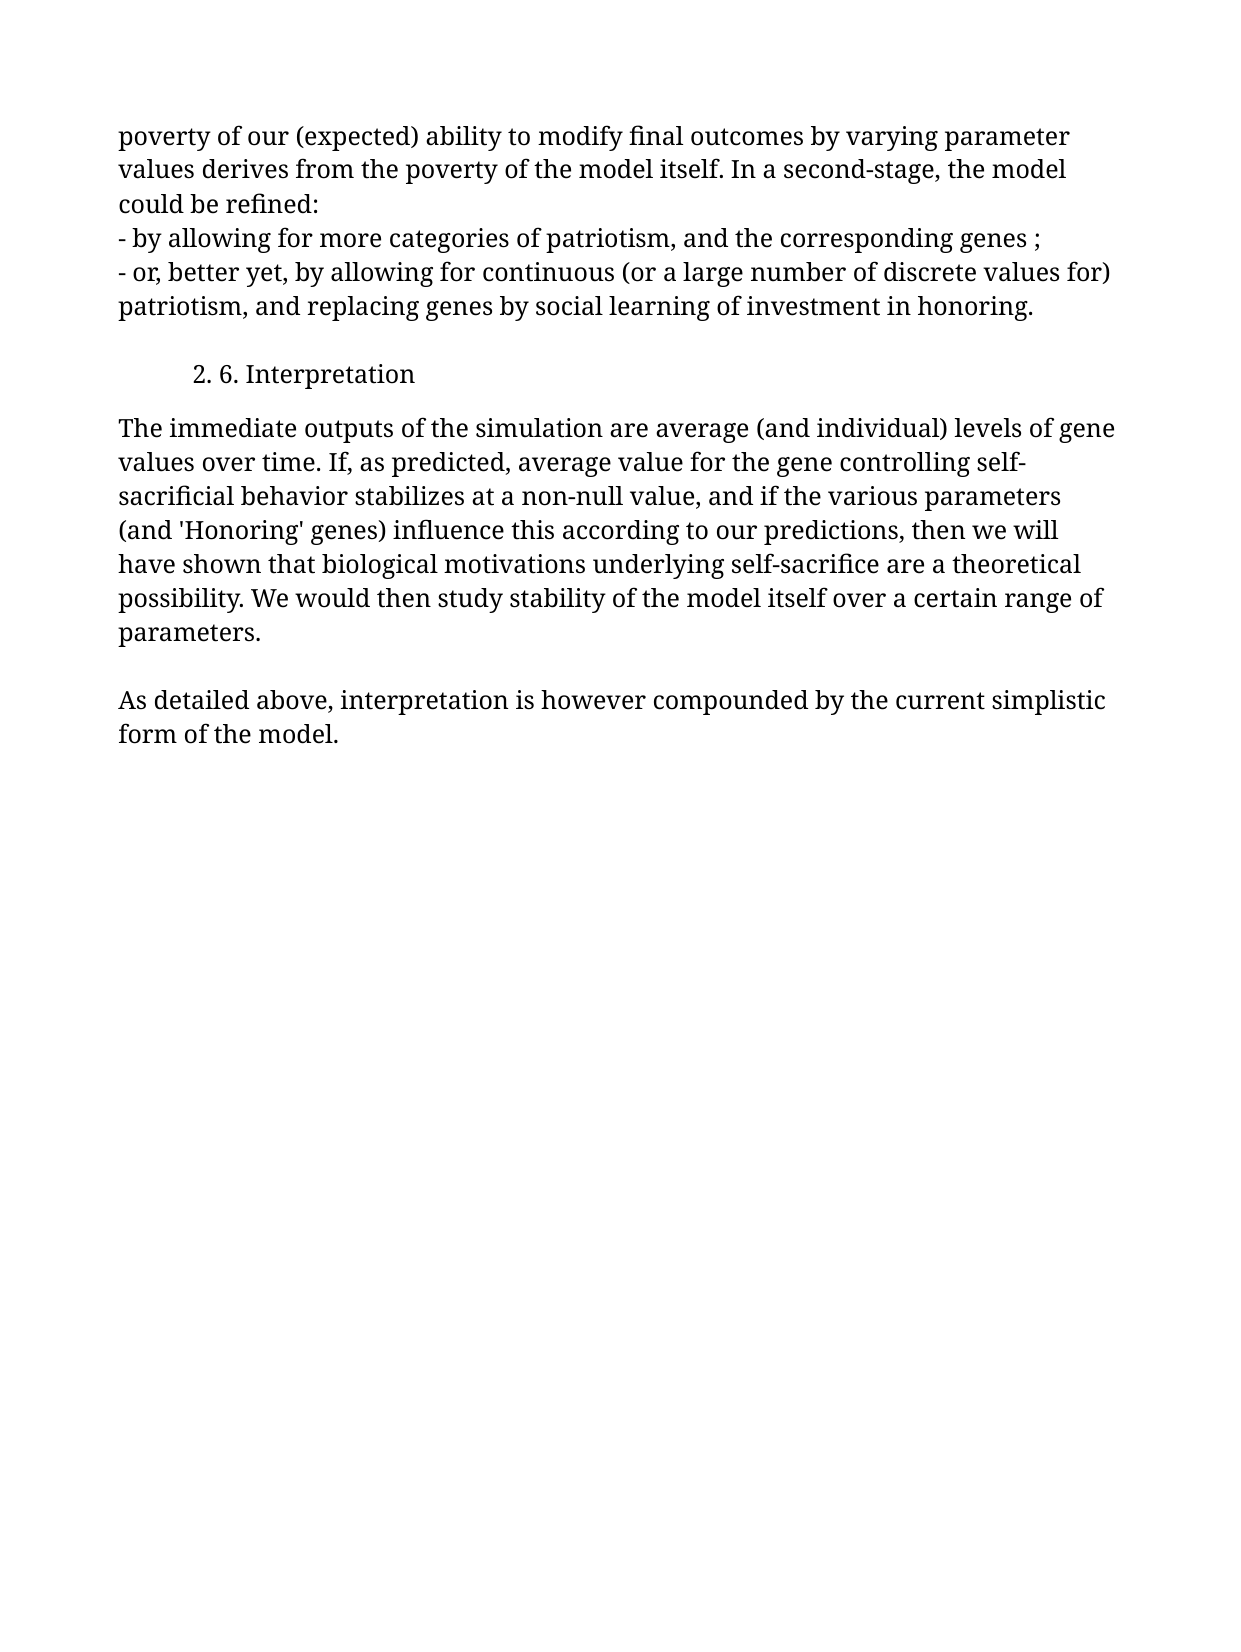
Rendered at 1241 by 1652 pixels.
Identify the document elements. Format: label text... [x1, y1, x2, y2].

text As detailed above, interpretation is however compounded by the current simplistic form of the model. [118, 683, 1122, 751]
text 2. 6. Interpretation [118, 357, 1122, 391]
text - by allowing for more categories of patriotism, and the corresponding genes ; [118, 220, 1122, 254]
text The immediate outputs of the simulation are average (and individual) levels of gene values over time. If, as predicted, average value for the gene controlling self-sacrificial behavior stabilizes at a non-null value, and if the various parameters (and 'Honoring' genes) influence this according to our predictions, then we will have shown that biological motivations underlying self-sacrifice are a theoretical possibility. We would then study stability of the model itself over a certain range of parameters. [118, 411, 1122, 649]
text poverty of our (expected) ability to modify final outcomes by varying parameter values derives from the poverty of the model itself. In a second-stage, the model could be refined: [118, 118, 1122, 220]
text - or, better yet, by allowing for continuous (or a large number of discrete values for) patriotism, and replacing genes by social learning of investment in honoring. [118, 254, 1122, 322]
